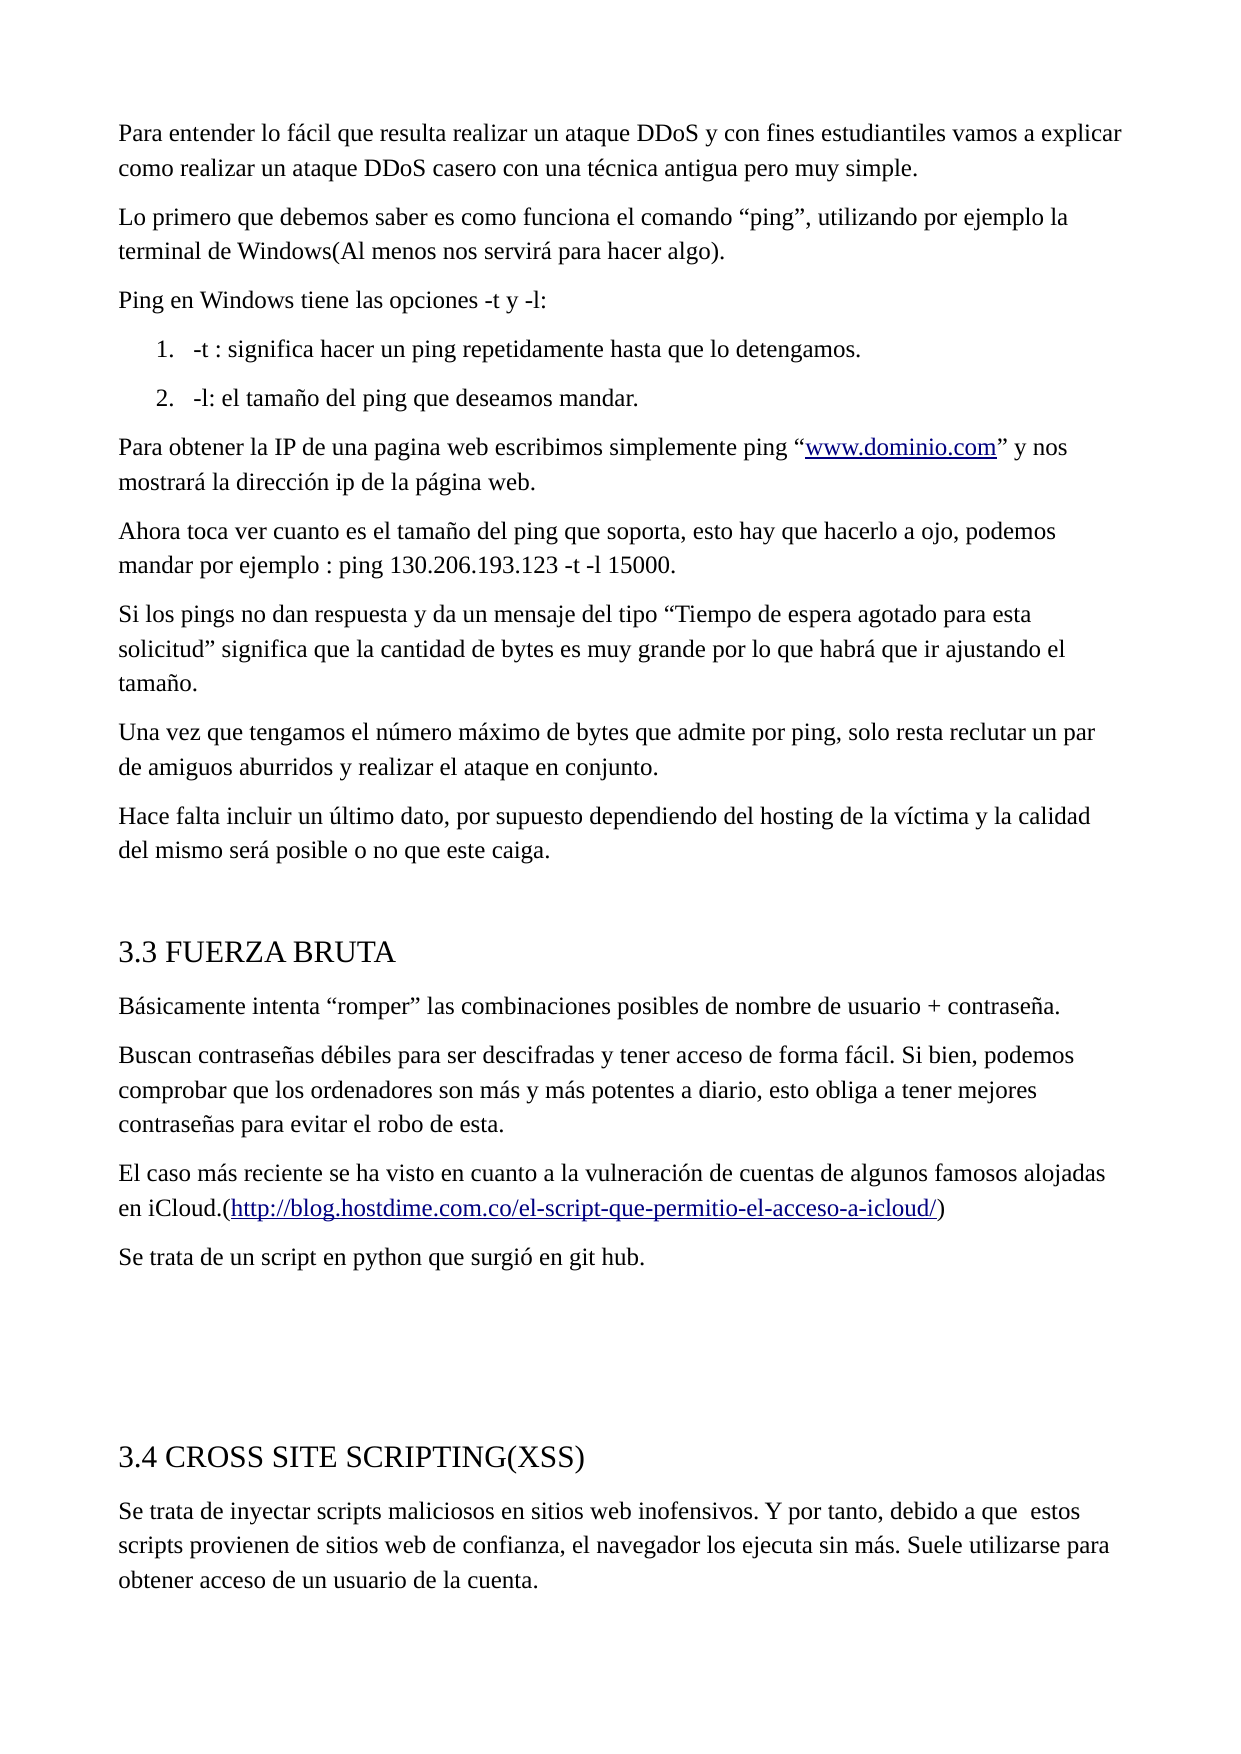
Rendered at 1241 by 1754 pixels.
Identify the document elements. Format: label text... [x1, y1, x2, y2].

text Para entender lo fácil que resulta realizar un ataque DDoS y con fines estudiantiles vamos a explicar como realizar un ataque DDoS casero con una técnica antigua pero muy simple. [118, 118, 1122, 181]
text El caso más reciente se ha visto en cuanto a la vulneración de cuentas de algunos famosos alojadas en iCloud.(http://blog.hostdime.com.co/el-script-que-permitio-el-acceso-a-icloud/) [118, 1158, 1122, 1222]
text Una vez que tengamos el número máximo de bytes que admite por ping, solo resta reclutar un par de amiguos aburridos y realizar el ataque en conjunto. [118, 717, 1122, 781]
text Buscan contraseñas débiles para ser descifradas y tener acceso de forma fácil. Si bien, podemos comprobar que los ordenadores son más y más potentes a diario, esto obliga a tener mejores contraseñas para evitar el robo de esta. [118, 1040, 1122, 1138]
text Si los pings no dan respuesta y da un mensaje del tipo “Tiempo de espera agotado para esta solicitud” significa que la cantidad de bytes es muy grande por lo que habrá que ir ajustando el tamaño. [118, 599, 1122, 697]
text Hace falta incluir un último dato, por supuesto dependiendo del hosting de la víctima y la calidad del mismo será posible o no que este caiga. [118, 801, 1122, 864]
list -t : significa hacer un ping repetidamente hasta que lo detengamos. [156, 334, 1122, 363]
text Lo primero que debemos saber es como funciona el comando “ping”, utilizando por ejemplo la terminal de Windows(Al menos nos servirá para hacer algo). [118, 202, 1122, 265]
text Se trata de un script en python que surgió en git hub. [118, 1242, 1122, 1271]
text Para obtener la IP de una pagina web escribimos simplemente ping “www.dominio.com” y nos mostrará la dirección ip de la página web. [118, 432, 1122, 496]
text 3.4 CROSS SITE SCRIPTING(XSS) [118, 1438, 1122, 1474]
text Ping en Windows tiene las opciones -t y -l: [118, 285, 1122, 314]
text 3.3 FUERZA BRUTA [118, 934, 1122, 969]
list -l: el tamaño del ping que deseamos mandar. [156, 383, 1122, 412]
text Ahora toca ver cuanto es el tamaño del ping que soporta, esto hay que hacerlo a ojo, podemos mandar por ejemplo : ping 130.206.193.123 -t -l 15000. [118, 516, 1122, 579]
text Se trata de inyectar scripts maliciosos en sitios web inofensivos. Y por tanto, debido a que estos scripts provienen de sitios web de confianza, el navegador los ejecuta sin más. Suele utilizarse para obtener acceso de un usuario de la cuenta. [118, 1496, 1122, 1594]
text Básicamente intenta “romper” las combinaciones posibles de nombre de usuario + contraseña. [118, 991, 1122, 1020]
